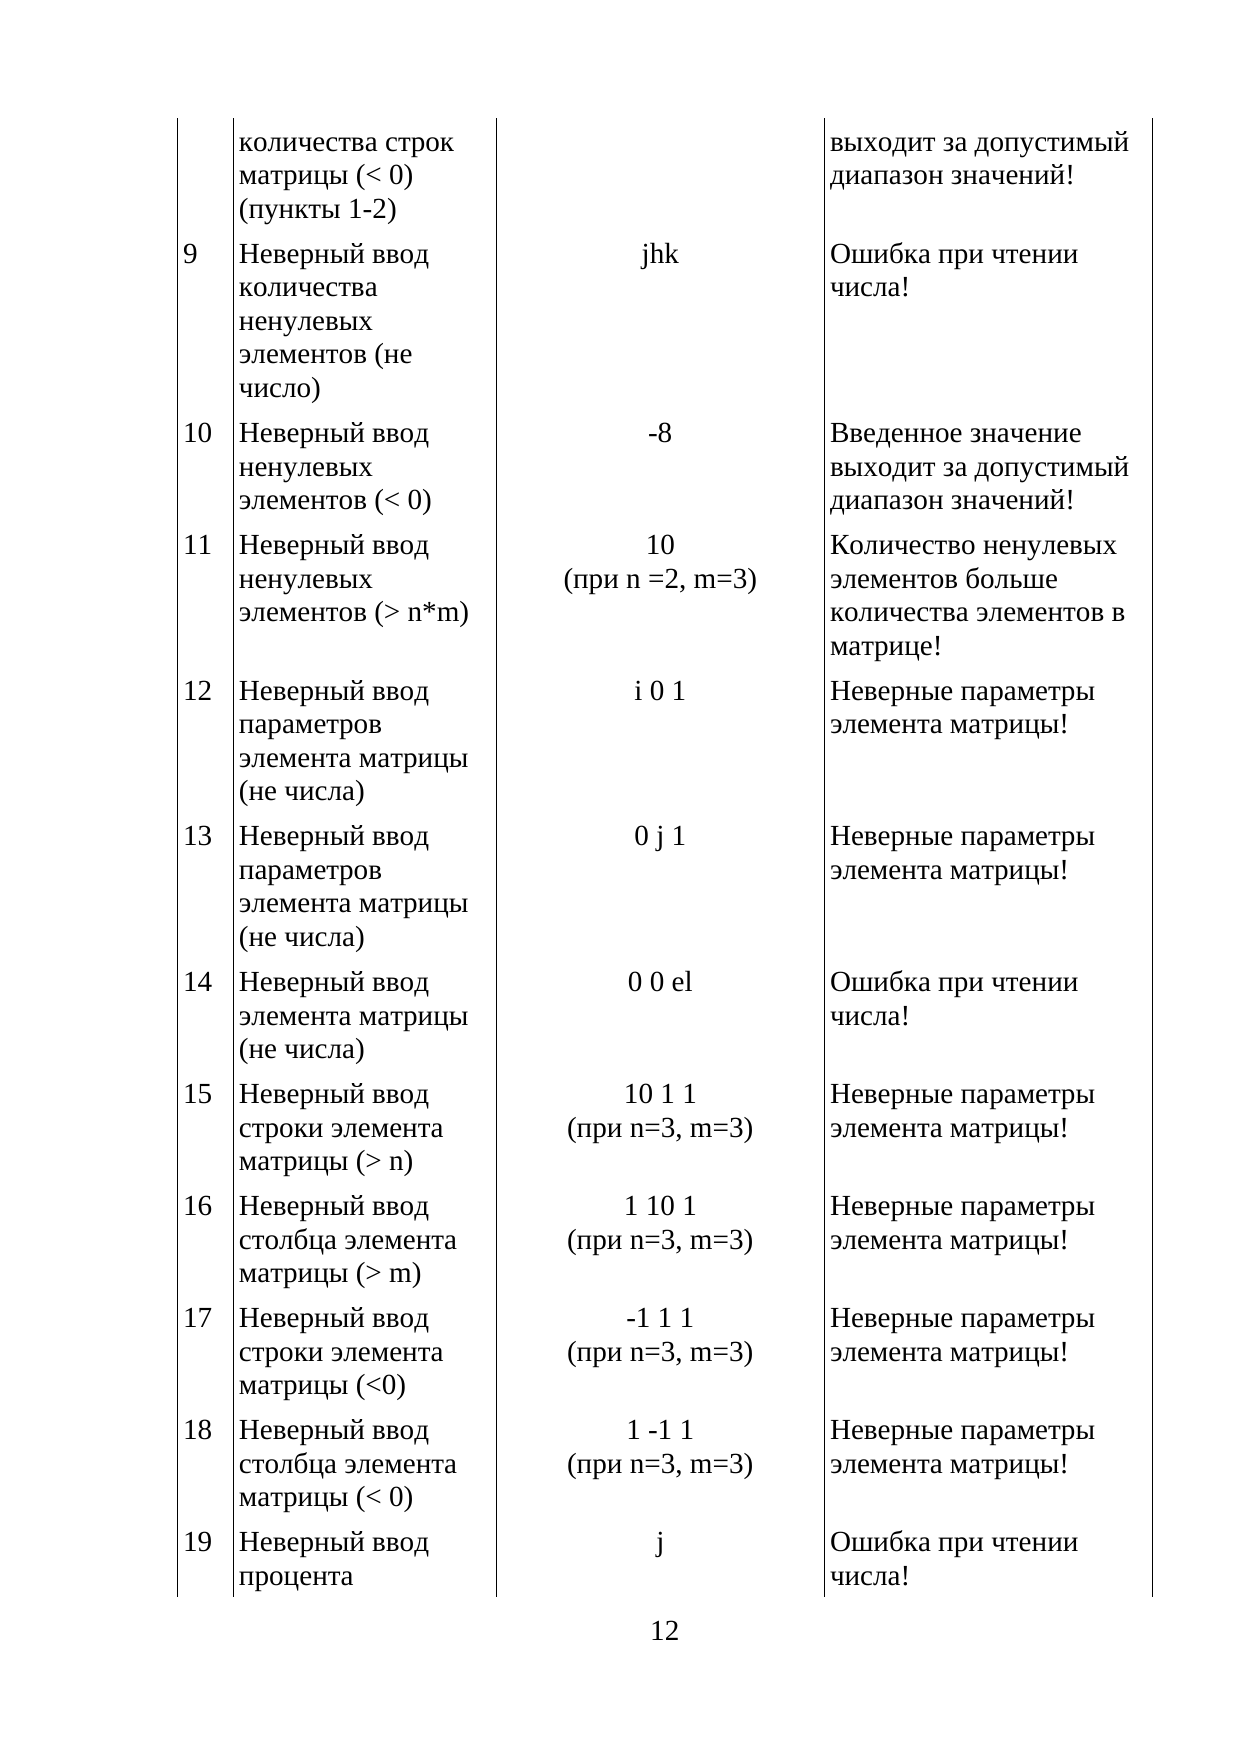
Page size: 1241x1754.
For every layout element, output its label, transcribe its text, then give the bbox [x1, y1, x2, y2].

table_cell 19 [178, 1519, 233, 1597]
table_cell Неверный ввод элемента матрицы (не числа) [234, 958, 496, 1070]
table_cell Неверный ввод строки элемента матрицы (> n) [234, 1070, 496, 1182]
table_cell 9 [178, 230, 233, 409]
table_cell j [497, 1519, 824, 1597]
table_cell 14 [178, 958, 233, 1070]
table_cell Неверный ввод процента [234, 1519, 496, 1597]
table_cell Неверные параметры элемента матрицы! [825, 1295, 1152, 1407]
table_cell Неверные параметры элемента матрицы! [825, 1407, 1152, 1519]
table_cell 11 [178, 521, 233, 667]
table_cell Ошибка при чтении числа! [825, 958, 1152, 1070]
table_cell Неверные параметры элемента матрицы! [825, 813, 1152, 958]
table_cell 13 [178, 813, 233, 958]
table_cell 10 [178, 409, 233, 521]
table_cell выходит за допустимый диапазон значений! [825, 118, 1152, 230]
table_cell количества строк матрицы (< 0) (пункты 1-2) [234, 118, 496, 230]
table_cell -8 [497, 409, 824, 521]
table_cell 0 0 el [497, 958, 824, 1070]
table_cell jhk [497, 230, 824, 409]
table_cell i 0 1 [497, 667, 824, 813]
table_cell Количество ненулевых элементов больше количества элементов в матрице! [825, 521, 1152, 667]
table_cell Неверный ввод количества ненулевых элементов (не число) [234, 230, 496, 409]
table_cell 10 1 1 (при n=3, m=3) [497, 1070, 824, 1182]
table_cell Неверный ввод столбца элемента матрицы (< 0) [234, 1407, 496, 1519]
table_cell Неверный ввод строки элемента матрицы (<0) [234, 1295, 496, 1407]
table_cell Неверные параметры элемента матрицы! [825, 667, 1152, 813]
table_cell [497, 118, 824, 230]
table_cell Ошибка при чтении числа! [825, 1519, 1152, 1597]
table_cell 10 (при n =2, m=3) [497, 521, 824, 667]
table_cell Неверный ввод ненулевых элементов (> n*m) [234, 521, 496, 667]
table_cell 1 10 1 (при n=3, m=3) [497, 1183, 824, 1294]
table_cell Неверный ввод параметров элемента матрицы (не числа) [234, 813, 496, 958]
table_cell Неверный ввод ненулевых элементов (< 0) [234, 409, 496, 521]
table_cell Неверный ввод параметров элемента матрицы (не числа) [234, 667, 496, 813]
table_cell 12 [178, 667, 233, 813]
table_cell 15 [178, 1070, 233, 1182]
table_cell Неверные параметры элемента матрицы! [825, 1070, 1152, 1182]
table_cell 0 j 1 [497, 813, 824, 958]
table_cell 16 [178, 1183, 233, 1294]
table_cell [178, 118, 233, 230]
table_cell Ошибка при чтении числа! [825, 230, 1152, 409]
table_cell -1 1 1 (при n=3, m=3) [497, 1295, 824, 1407]
table_cell Введенное значение выходит за допустимый диапазон значений! [825, 409, 1152, 521]
table_cell 18 [178, 1407, 233, 1519]
table_cell 1 -1 1 (при n=3, m=3) [497, 1407, 824, 1519]
table_cell Неверный ввод столбца элемента матрицы (> m) [234, 1183, 496, 1294]
table_cell Неверные параметры элемента матрицы! [825, 1183, 1152, 1294]
table_cell 17 [178, 1295, 233, 1407]
